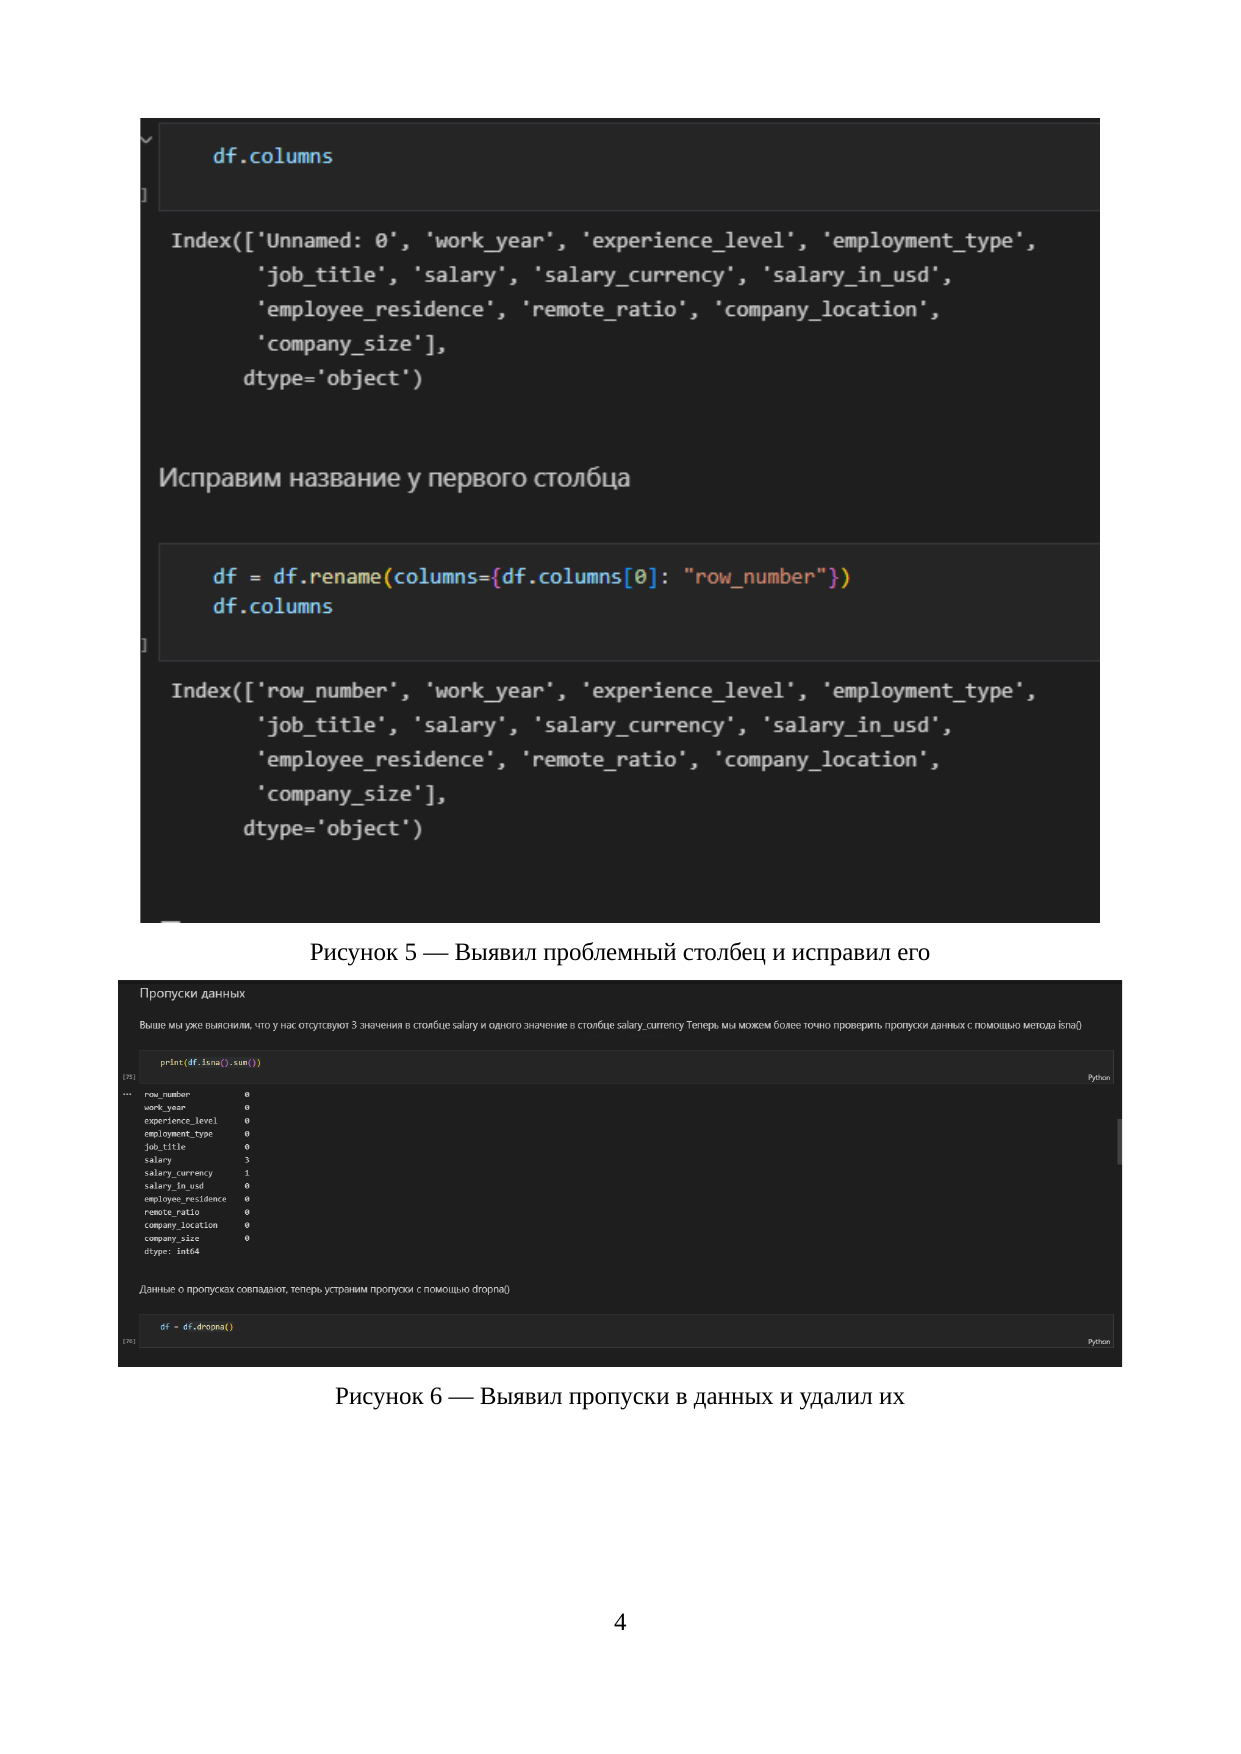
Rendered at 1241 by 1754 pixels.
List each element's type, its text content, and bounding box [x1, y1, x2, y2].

text Рисунок 5 — Выявил проблемный столбец и исправил его [118, 118, 1122, 966]
picture [140, 118, 1100, 923]
text Рисунок 6 — Выявил пропуски в данных и удалил их [118, 1367, 1122, 1410]
picture [118, 980, 1123, 1367]
